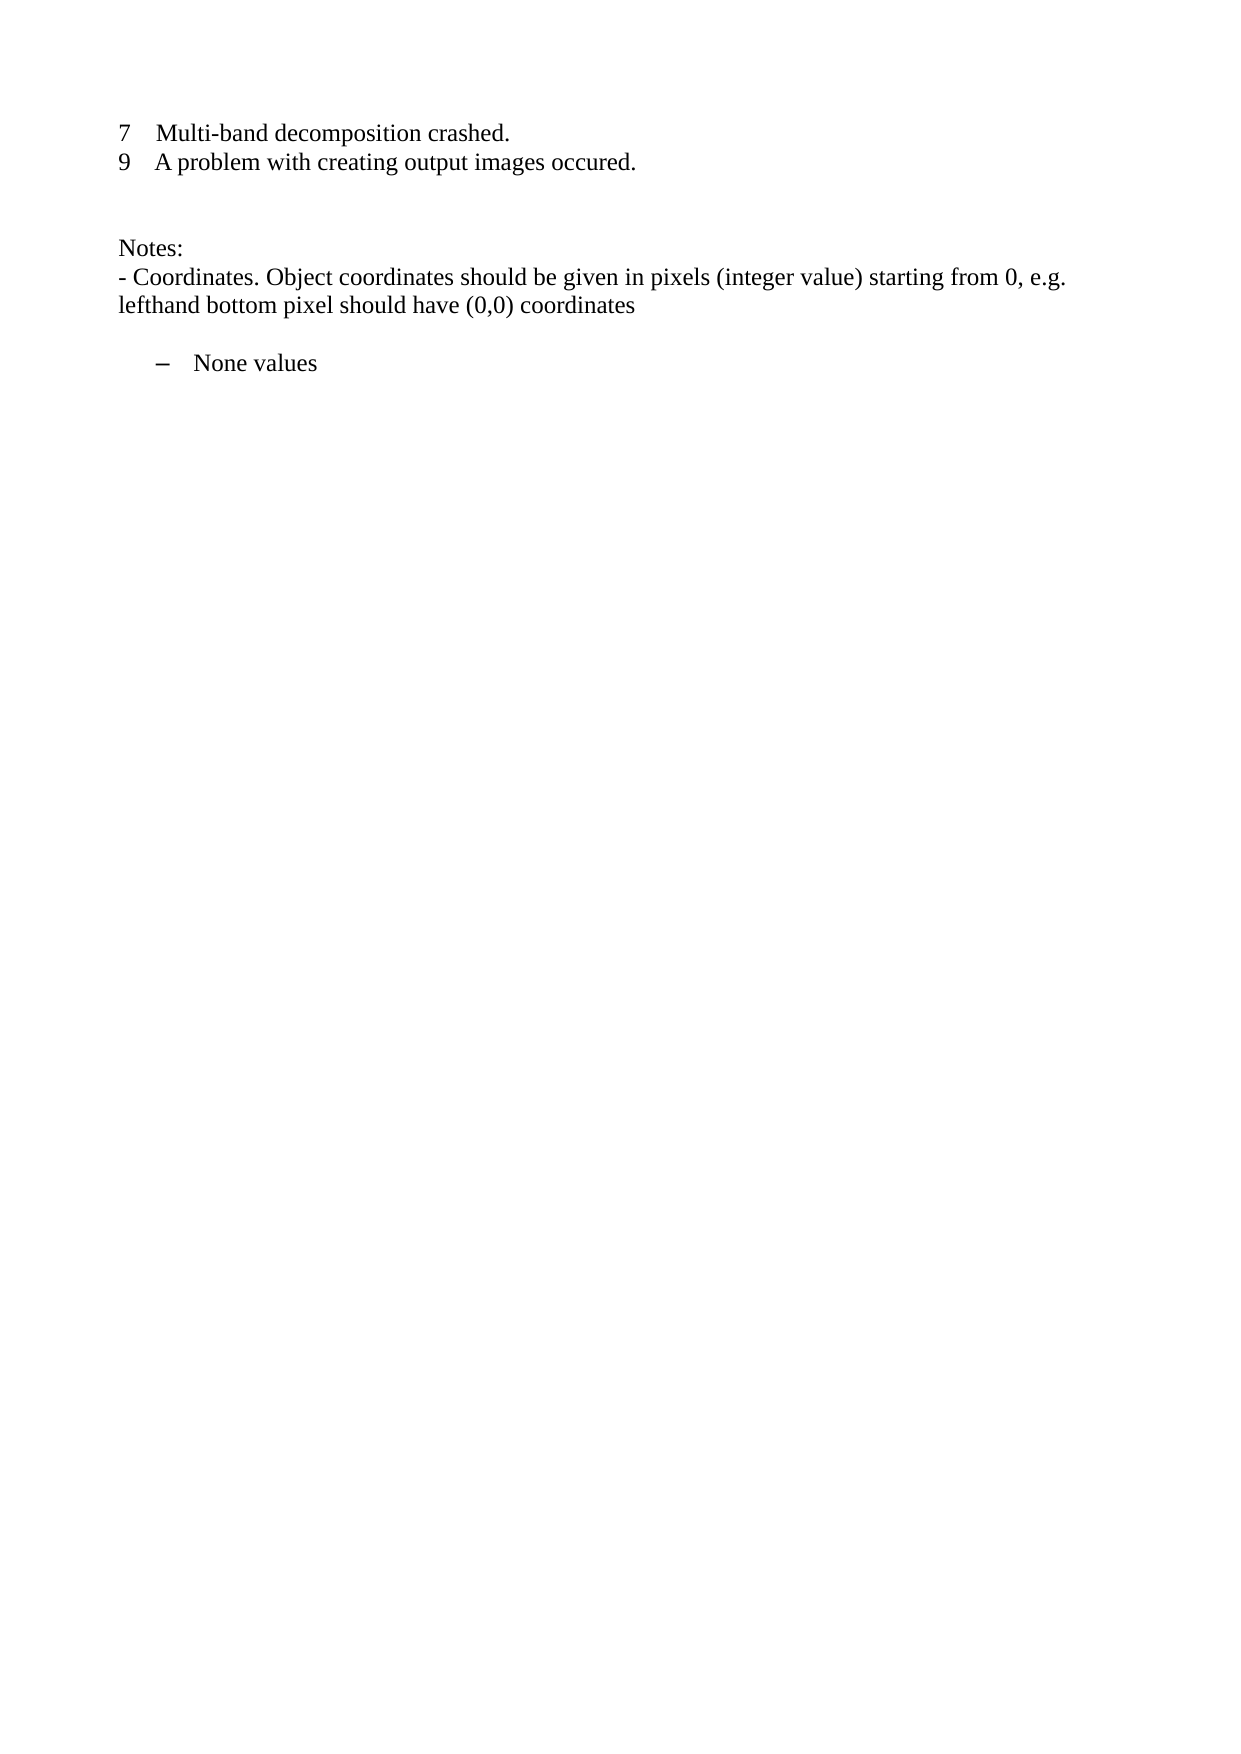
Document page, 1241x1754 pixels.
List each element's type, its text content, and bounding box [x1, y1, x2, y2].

text Notes: [118, 233, 1122, 262]
text 7 Multi-band decomposition crashed. [118, 118, 1122, 147]
text 9 A problem with creating output images occured. [118, 147, 1122, 176]
text - Coordinates. Object coordinates should be given in pixels (integer value) starting from 0, e.g. lefthand bottom pixel should have (0,0) coordinates [118, 262, 1122, 319]
list None values [156, 348, 1122, 377]
